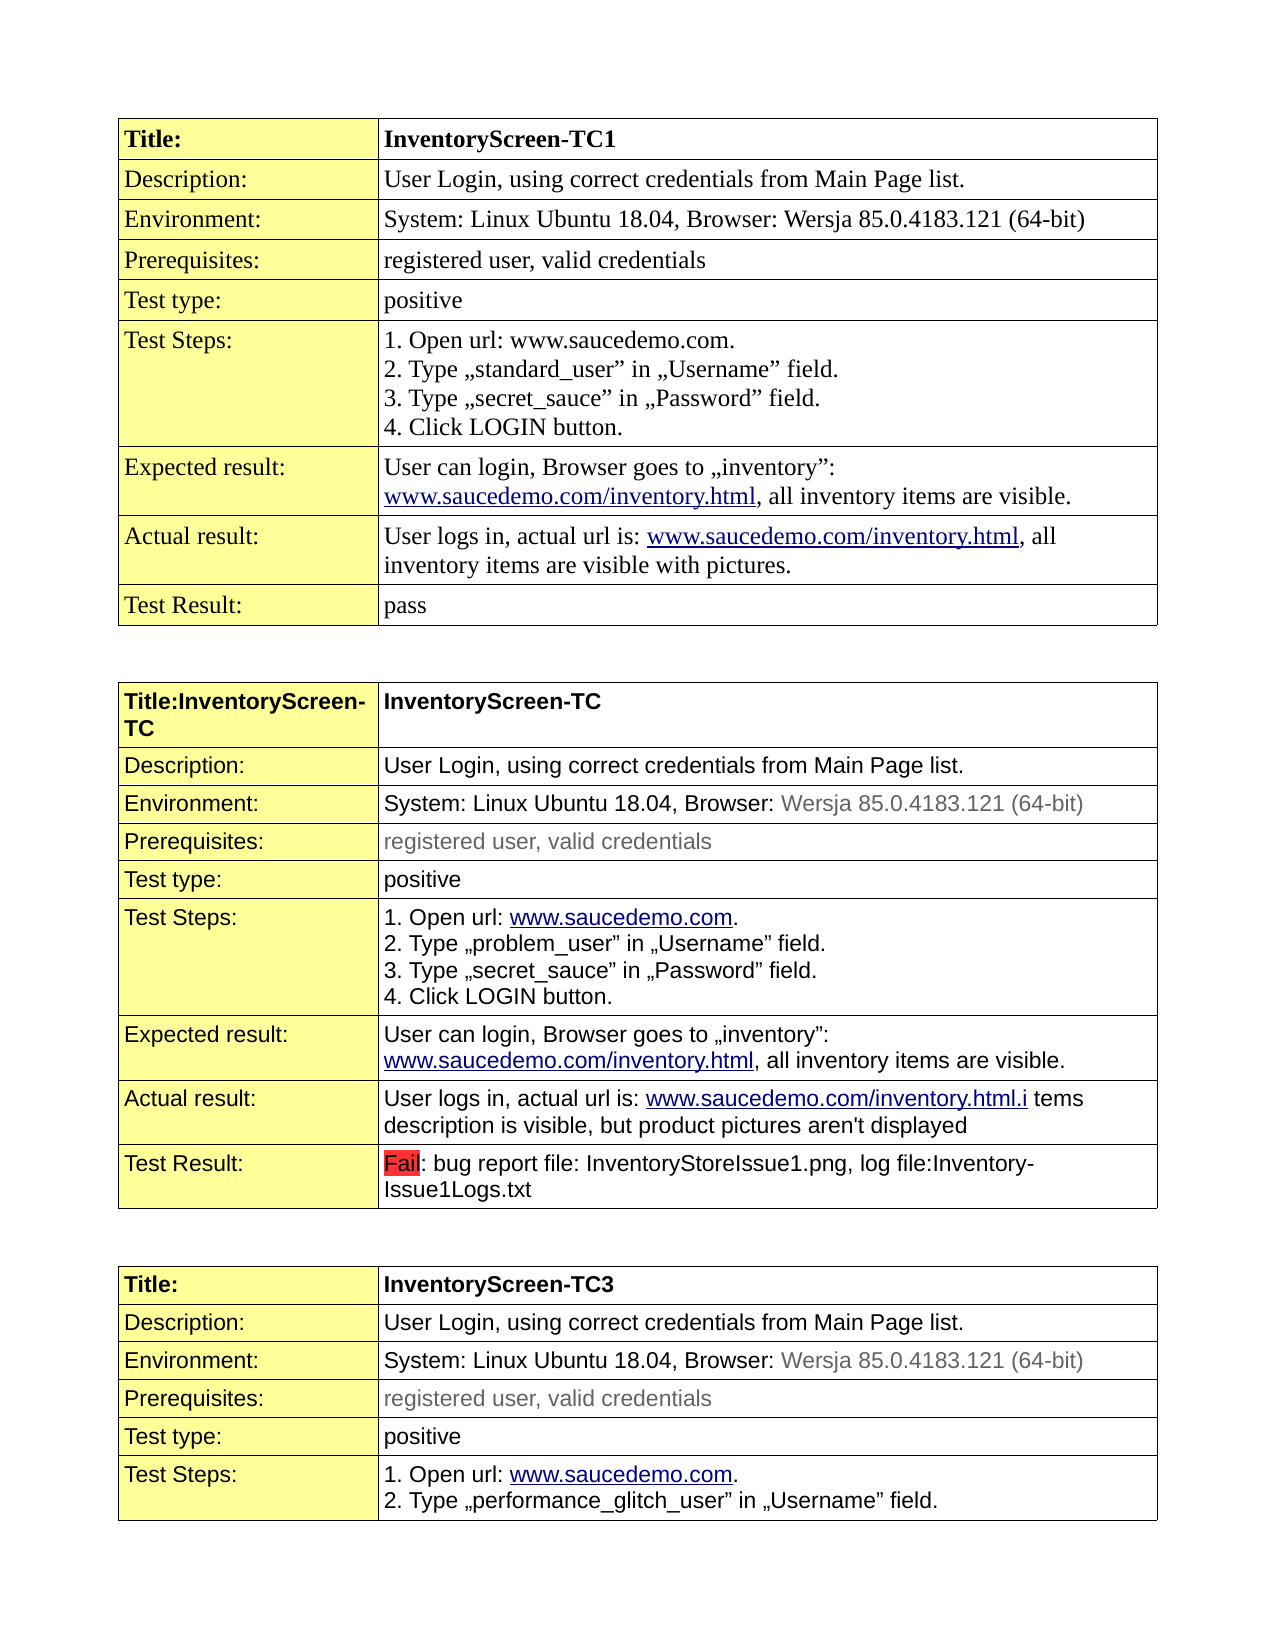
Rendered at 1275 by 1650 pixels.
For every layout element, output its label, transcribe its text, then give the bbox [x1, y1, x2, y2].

table_cell Test type: [119, 280, 378, 320]
table_cell User Login, using correct credentials from Main Page list. [379, 748, 1157, 784]
table_cell User Login, using correct credentials from Main Page list. [379, 160, 1157, 199]
table_cell Test type: [119, 861, 378, 898]
table_cell registered user, valid credentials [379, 1380, 1157, 1417]
table_cell 1. Open url: www.saucedemo.com. 2. Type „performance_glitch_user” in „Username” field. [379, 1456, 1157, 1519]
table_cell Test Steps: [119, 321, 378, 446]
table_cell Test Steps: [119, 899, 378, 1015]
table_cell 1. Open url: www.saucedemo.com. 2. Type „problem_user” in „Username” field. 3. Type „secret_sauce” in „Password” field. 4. Click LOGIN button. [379, 899, 1157, 1015]
table_cell User can login, Browser goes to „inventory”: www.saucedemo.com/inventory.html, all inventory items are visible. [379, 1016, 1157, 1079]
table_cell Description: [119, 748, 378, 784]
table_cell Description: [119, 160, 378, 199]
table_cell User logs in, actual url is: www.saucedemo.com/inventory.html, all inventory items are visible with pictures. [379, 516, 1157, 584]
table_cell User Login, using correct credentials from Main Page list. [379, 1305, 1157, 1341]
table_cell registered user, valid credentials [379, 240, 1157, 279]
table_cell Expected result: [119, 447, 378, 515]
table_cell Environment: [119, 200, 378, 239]
table_cell Environment: [119, 1342, 378, 1379]
table_cell Environment: [119, 786, 378, 822]
table_header Title: [119, 1267, 378, 1303]
table_cell registered user, valid credentials [379, 824, 1157, 860]
table_cell Test Result: [119, 585, 378, 625]
table_header Title:InventoryScreen-TC [119, 683, 378, 747]
table_cell Test type: [119, 1418, 378, 1455]
table_cell User logs in, actual url is: www.saucedemo.com/inventory.html.i tems description is visible, but product pictures aren't displayed [379, 1081, 1157, 1144]
table_header InventoryScreen-TC1 [379, 119, 1157, 158]
table_cell Test Result: [119, 1145, 378, 1208]
table_cell positive [379, 1418, 1157, 1455]
table_cell Prerequisites: [119, 824, 378, 860]
table_cell System: Linux Ubuntu 18.04, Browser: Wersja 85.0.4183.121 (64-bit) [379, 200, 1157, 239]
table_cell positive [379, 861, 1157, 898]
table_cell positive [379, 280, 1157, 320]
table_cell Actual result: [119, 516, 378, 584]
table_cell Prerequisites: [119, 240, 378, 279]
table_cell Fail: bug report file: InventoryStoreIssue1.png, log file:Inventory-Issue1Logs.txt [379, 1145, 1157, 1208]
table_cell 1. Open url: www.saucedemo.com. 2. Type „standard_user” in „Username” field. 3. Type „secret_sauce” in „Password” field. 4. Click LOGIN button. [379, 321, 1157, 446]
table_cell User can login, Browser goes to „inventory”: www.saucedemo.com/inventory.html, all inventory items are visible. [379, 447, 1157, 515]
table_cell Actual result: [119, 1081, 378, 1144]
table_cell pass [379, 585, 1157, 625]
table_cell Expected result: [119, 1016, 378, 1079]
table_cell Prerequisites: [119, 1380, 378, 1417]
table_cell Description: [119, 1305, 378, 1341]
table_cell System: Linux Ubuntu 18.04, Browser: Wersja 85.0.4183.121 (64-bit) [379, 786, 1157, 822]
table_cell Test Steps: [119, 1456, 378, 1519]
table_header Title: [119, 119, 378, 158]
table_header InventoryScreen-TC [379, 683, 1157, 747]
table_header InventoryScreen-TC3 [379, 1267, 1157, 1303]
table_cell System: Linux Ubuntu 18.04, Browser: Wersja 85.0.4183.121 (64-bit) [379, 1342, 1157, 1379]
